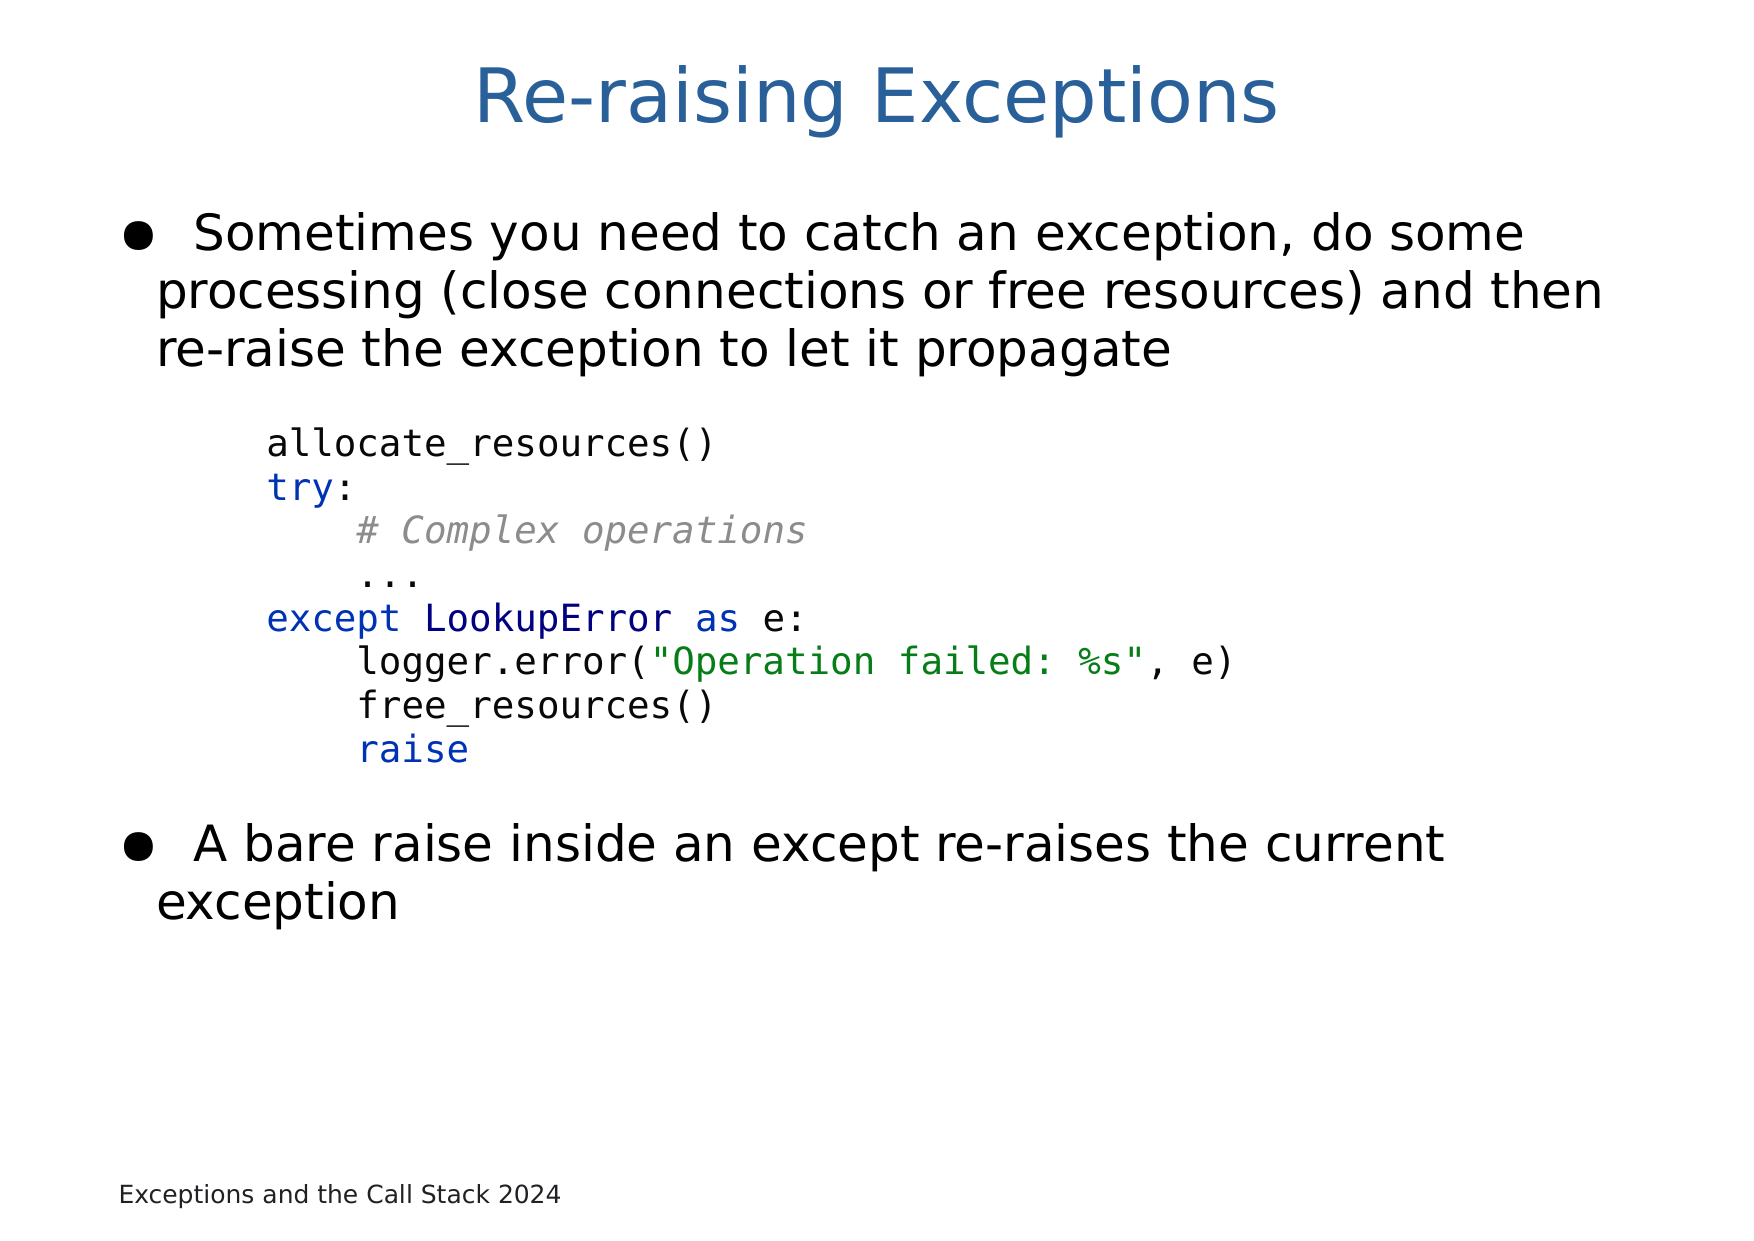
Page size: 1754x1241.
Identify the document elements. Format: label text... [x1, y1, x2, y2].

text Re-raising Exceptions [118, 53, 1636, 140]
list Sometimes you need to catch an exception, do some processing (close connections or free resources) and then re-raise the exception to let it propagate [118, 203, 1636, 378]
text allocate_resources() try: # Complex operations ... except LookupError as e: logger.error("Operation failed: %s", e) free_resources() raise [266, 422, 1636, 814]
list A bare raise inside an except re-raises the current exception [118, 814, 1636, 931]
